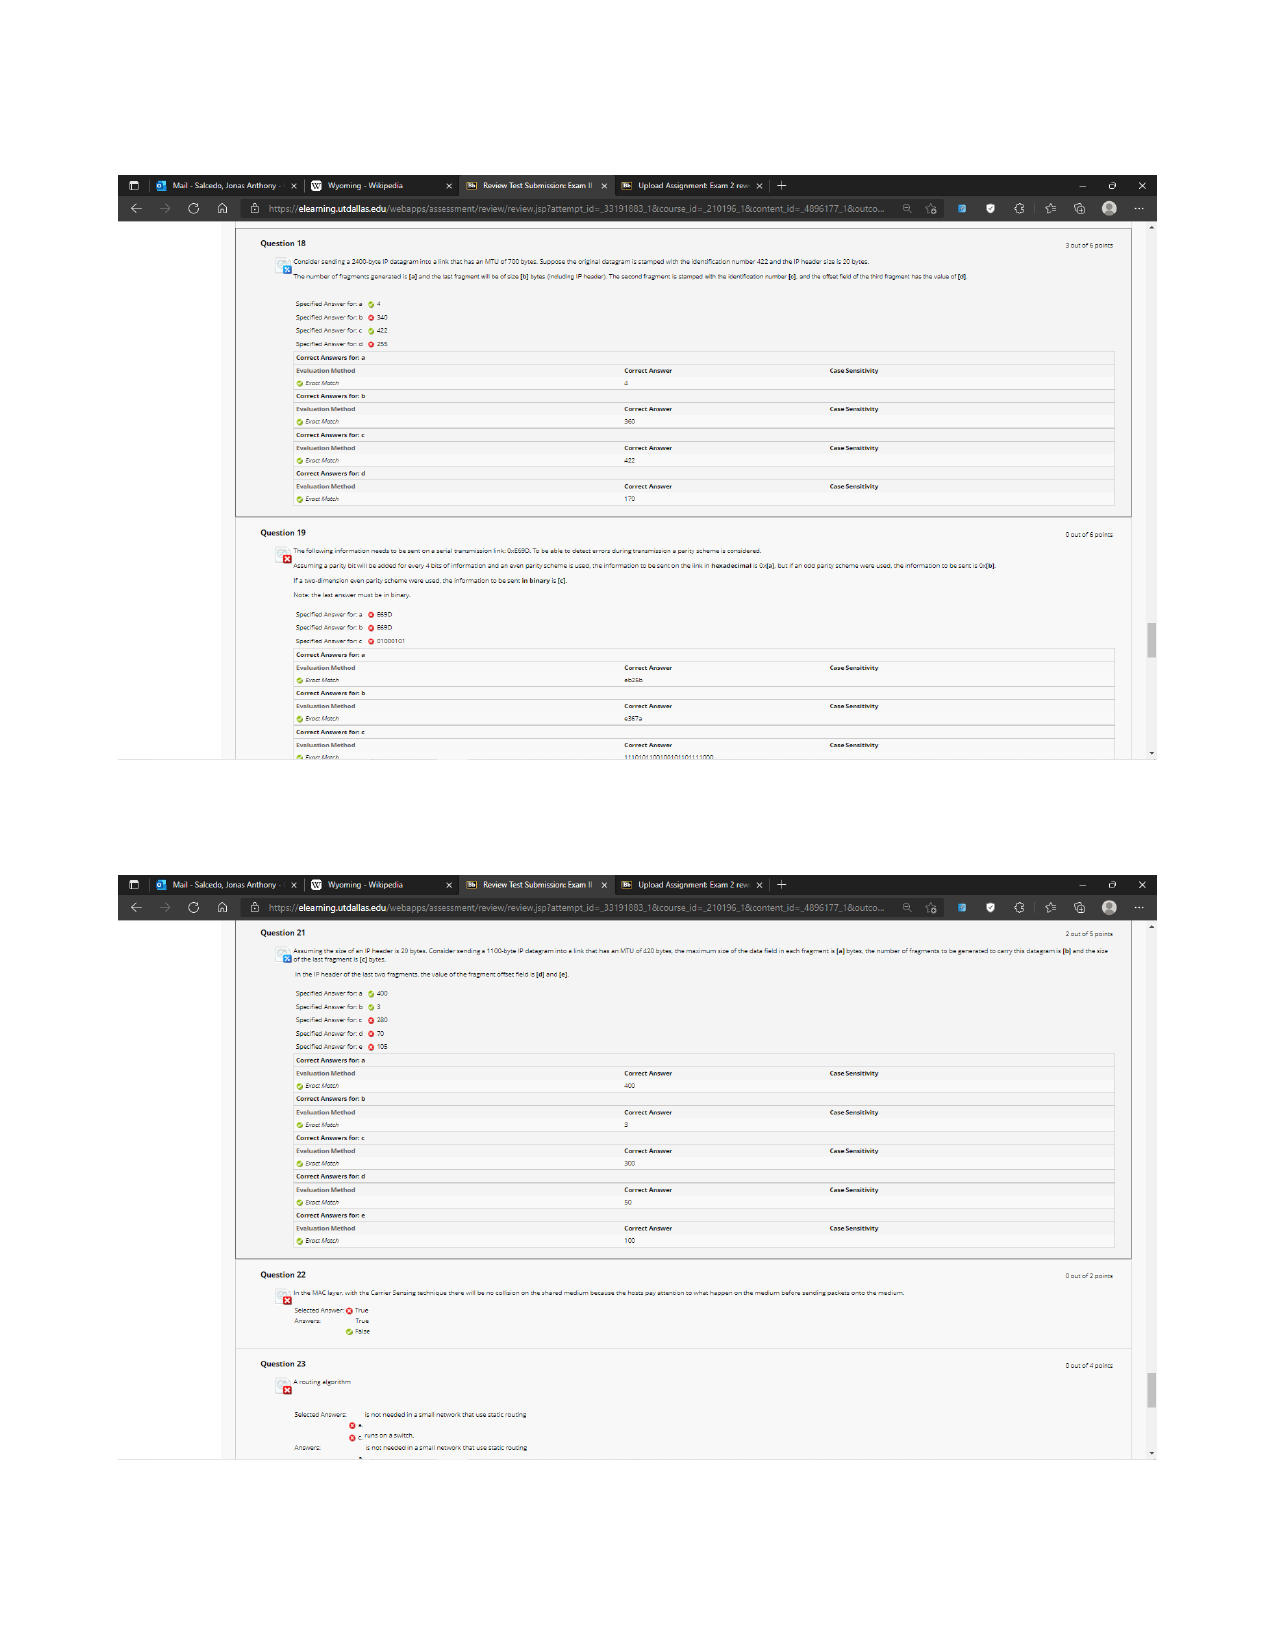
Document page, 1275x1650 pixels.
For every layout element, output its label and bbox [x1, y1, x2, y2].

picture [118, 175, 1157, 760]
picture [118, 875, 1157, 1460]
